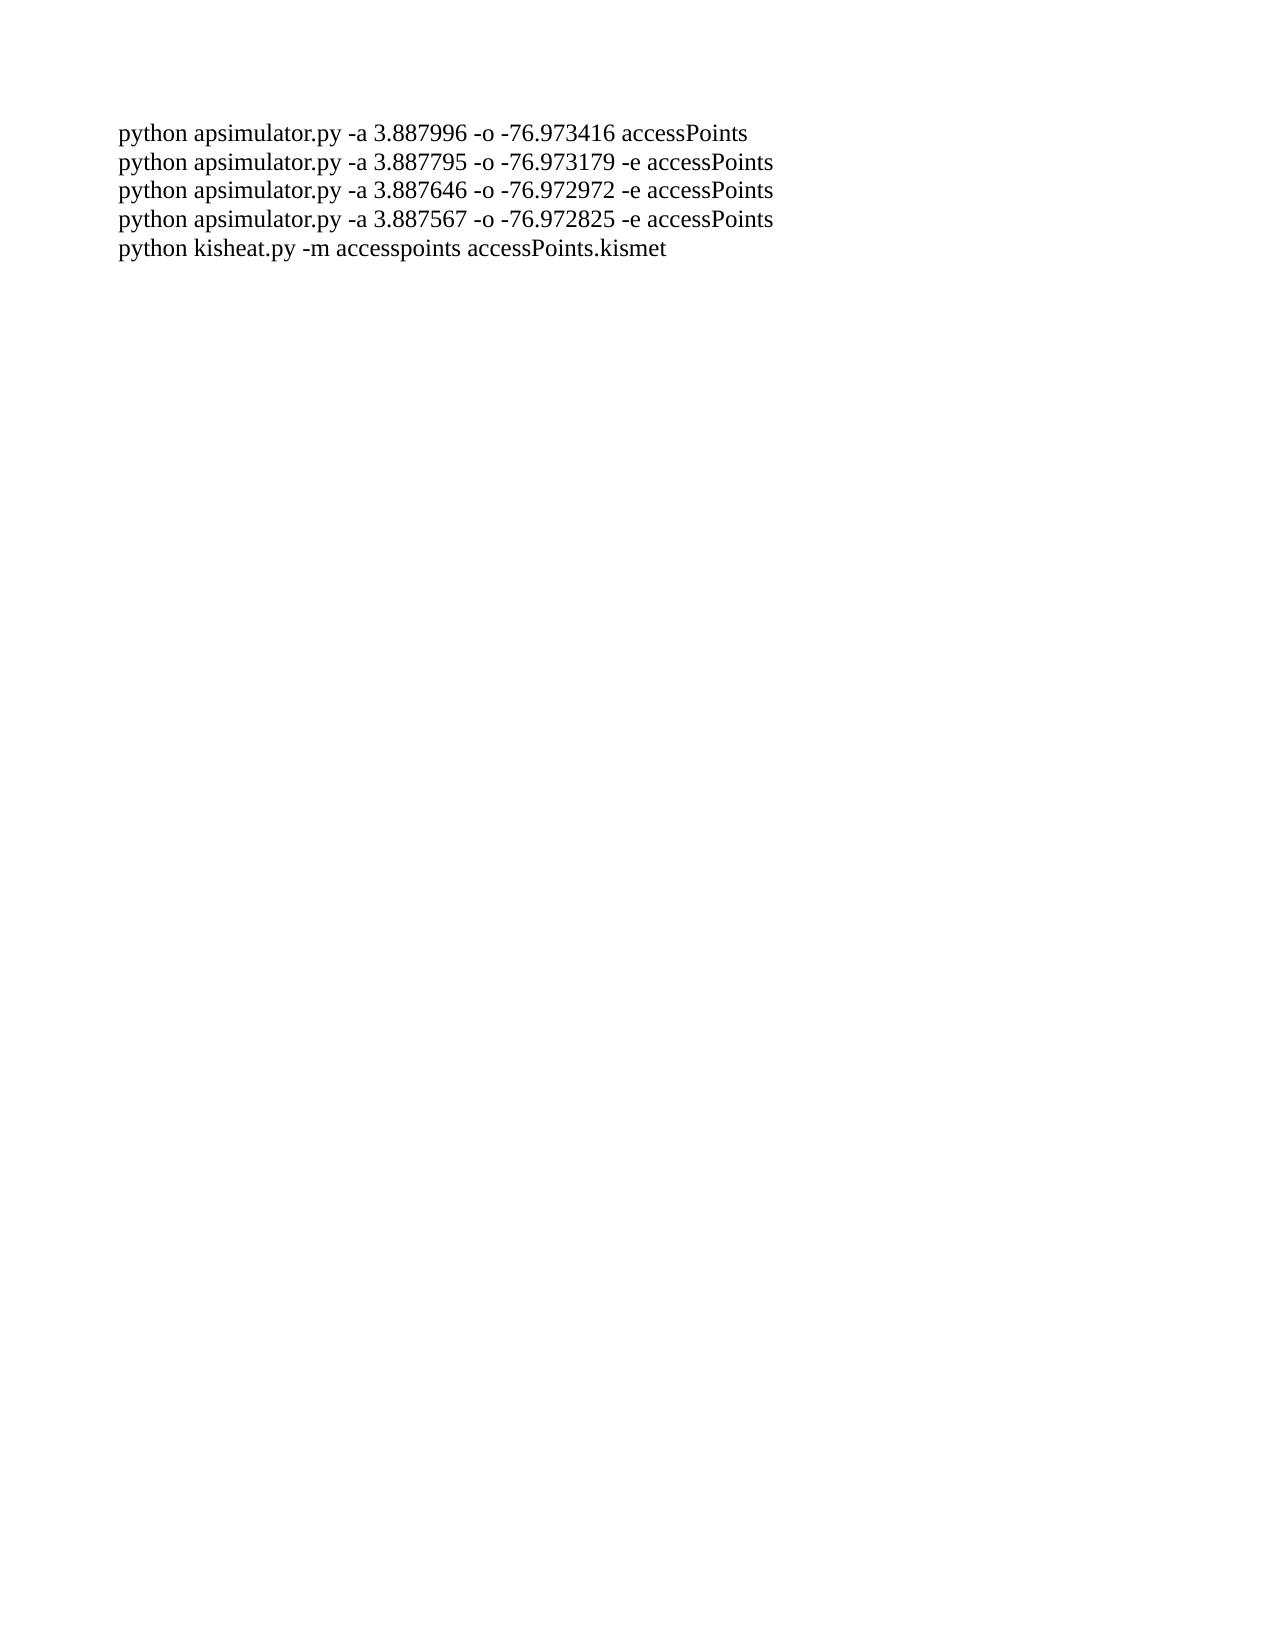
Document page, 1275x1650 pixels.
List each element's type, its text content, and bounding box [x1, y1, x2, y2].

text python apsimulator.py -a 3.887996 -o -76.973416 accessPoints [118, 118, 1157, 147]
text python apsimulator.py -a 3.887646 -o -76.972972 -e accessPoints [118, 176, 1157, 204]
text python apsimulator.py -a 3.887795 -o -76.973179 -e accessPoints [118, 147, 1157, 176]
text python apsimulator.py -a 3.887567 -o -76.972825 -e accessPoints [118, 204, 1157, 233]
text python kisheat.py -m accesspoints accessPoints.kismet [118, 233, 1157, 262]
